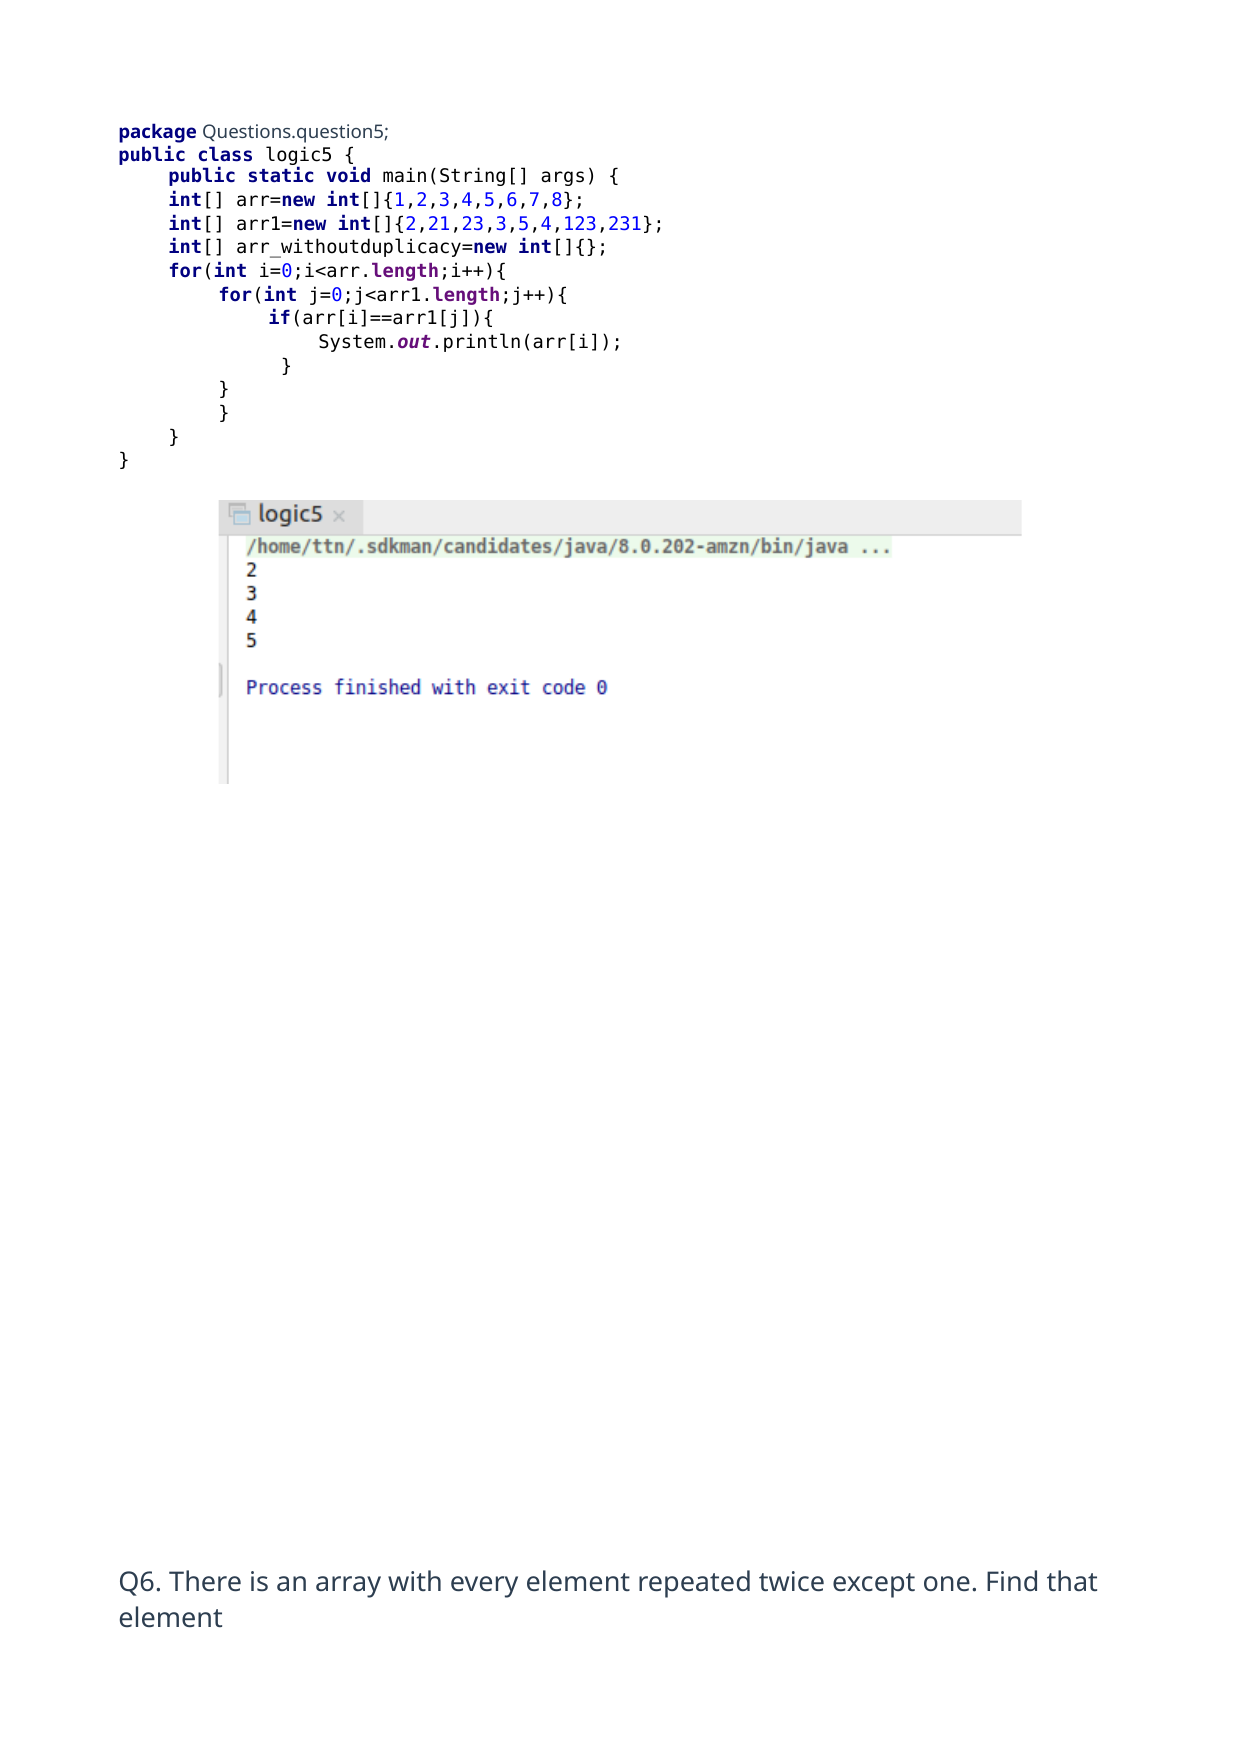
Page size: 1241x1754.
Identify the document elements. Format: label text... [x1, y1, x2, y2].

text } [118, 355, 1122, 378]
text } [118, 402, 1122, 426]
text for(int j=0;j<arr1.length;j++){ [118, 284, 1122, 307]
text public class logic5 { [118, 144, 1122, 166]
text int[] arr1=new int[]{2,21,23,3,5,4,123,231}; [118, 213, 1122, 236]
text if(arr[i]==arr1[j]){ [118, 307, 1122, 331]
text Q6. There is an array with every element repeated twice except one. Find that element [118, 1531, 1122, 1636]
text } [118, 378, 1122, 402]
text } [118, 449, 1122, 471]
text int[] arr_withoutduplicacy=new int[]{}; [118, 236, 1122, 260]
text package Questions.question5; [118, 118, 1122, 144]
text public static void main(String[] args) { [118, 166, 1122, 189]
text } [118, 426, 1122, 449]
picture [218, 500, 1022, 784]
text for(int i=0;i<arr.length;i++){ [118, 260, 1122, 284]
text System.out.println(arr[i]); [118, 331, 1122, 355]
text int[] arr=new int[]{1,2,3,4,5,6,7,8}; [118, 189, 1122, 213]
